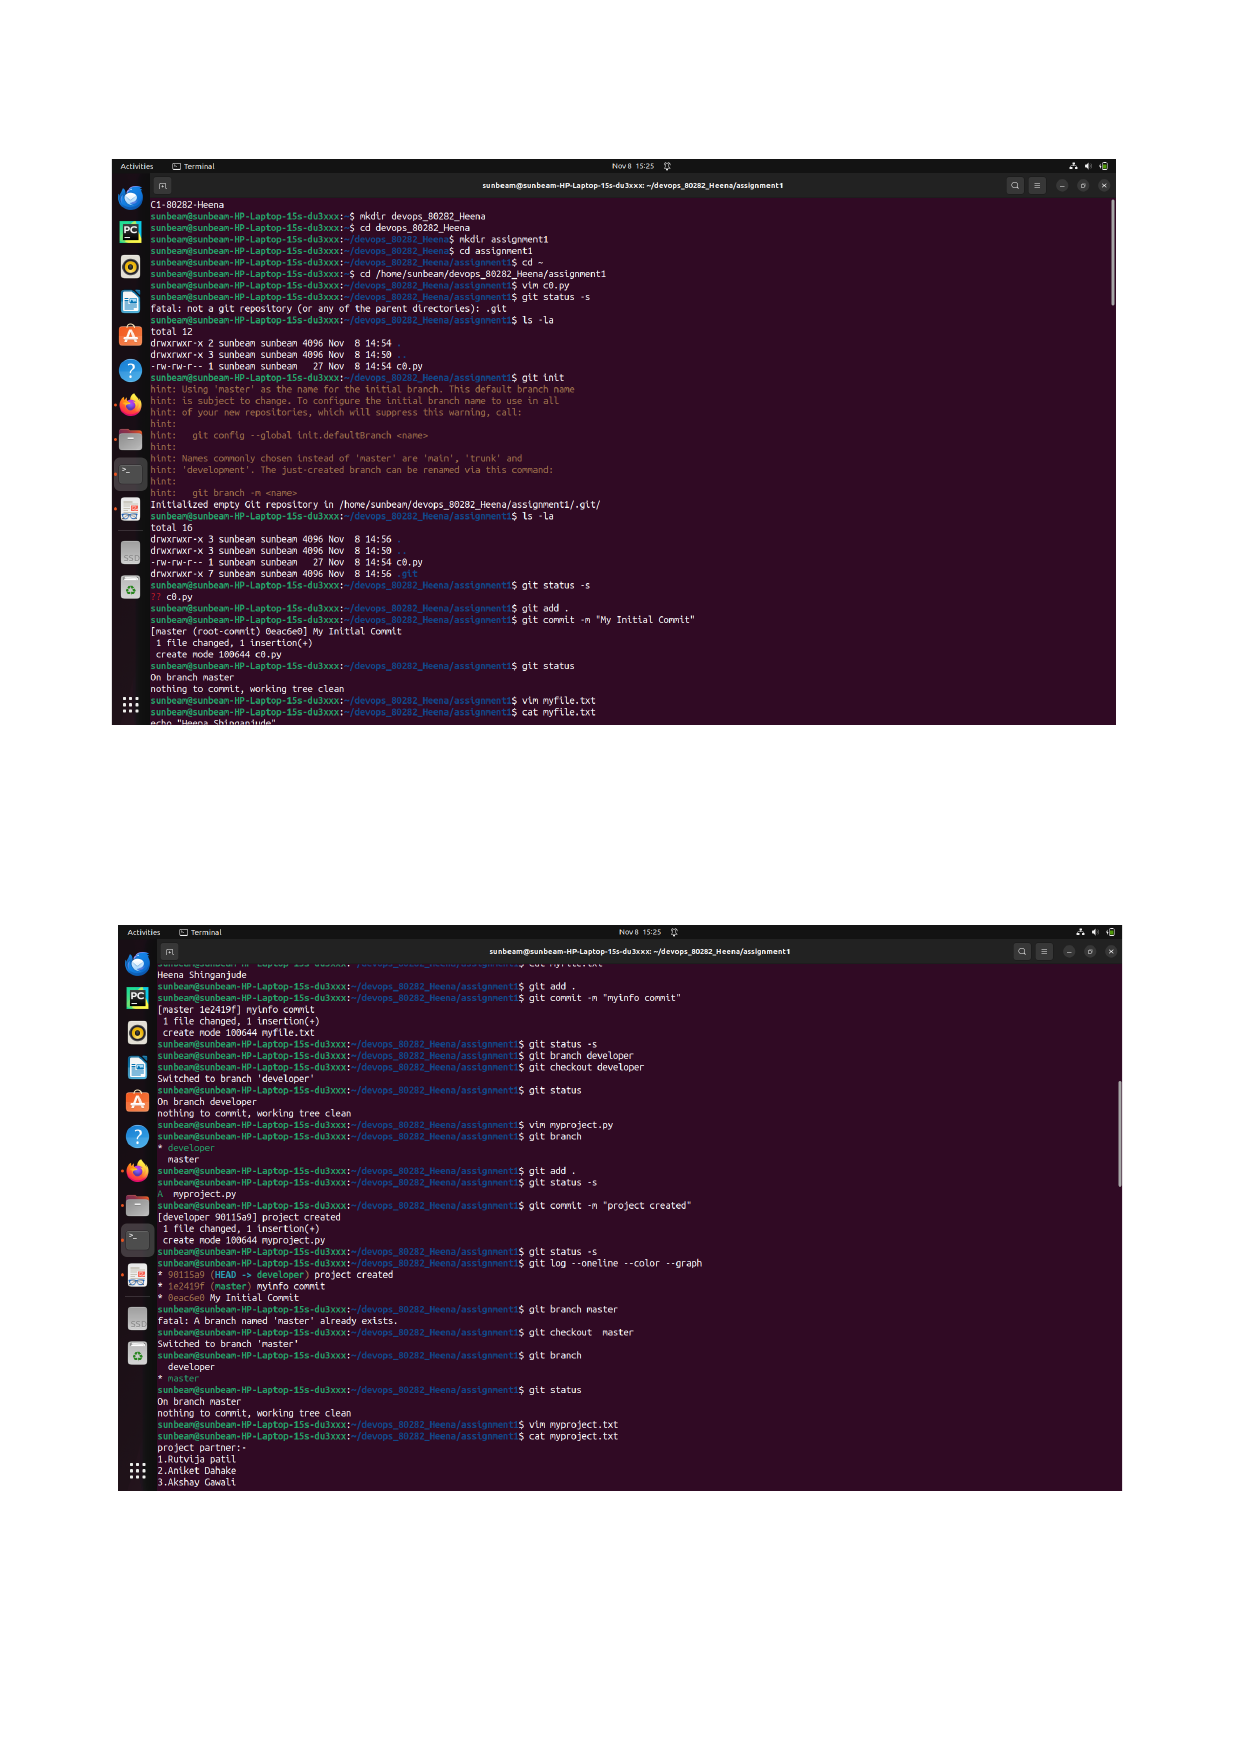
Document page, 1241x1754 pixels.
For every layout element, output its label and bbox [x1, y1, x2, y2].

picture [111, 159, 1116, 725]
picture [118, 925, 1123, 1491]
